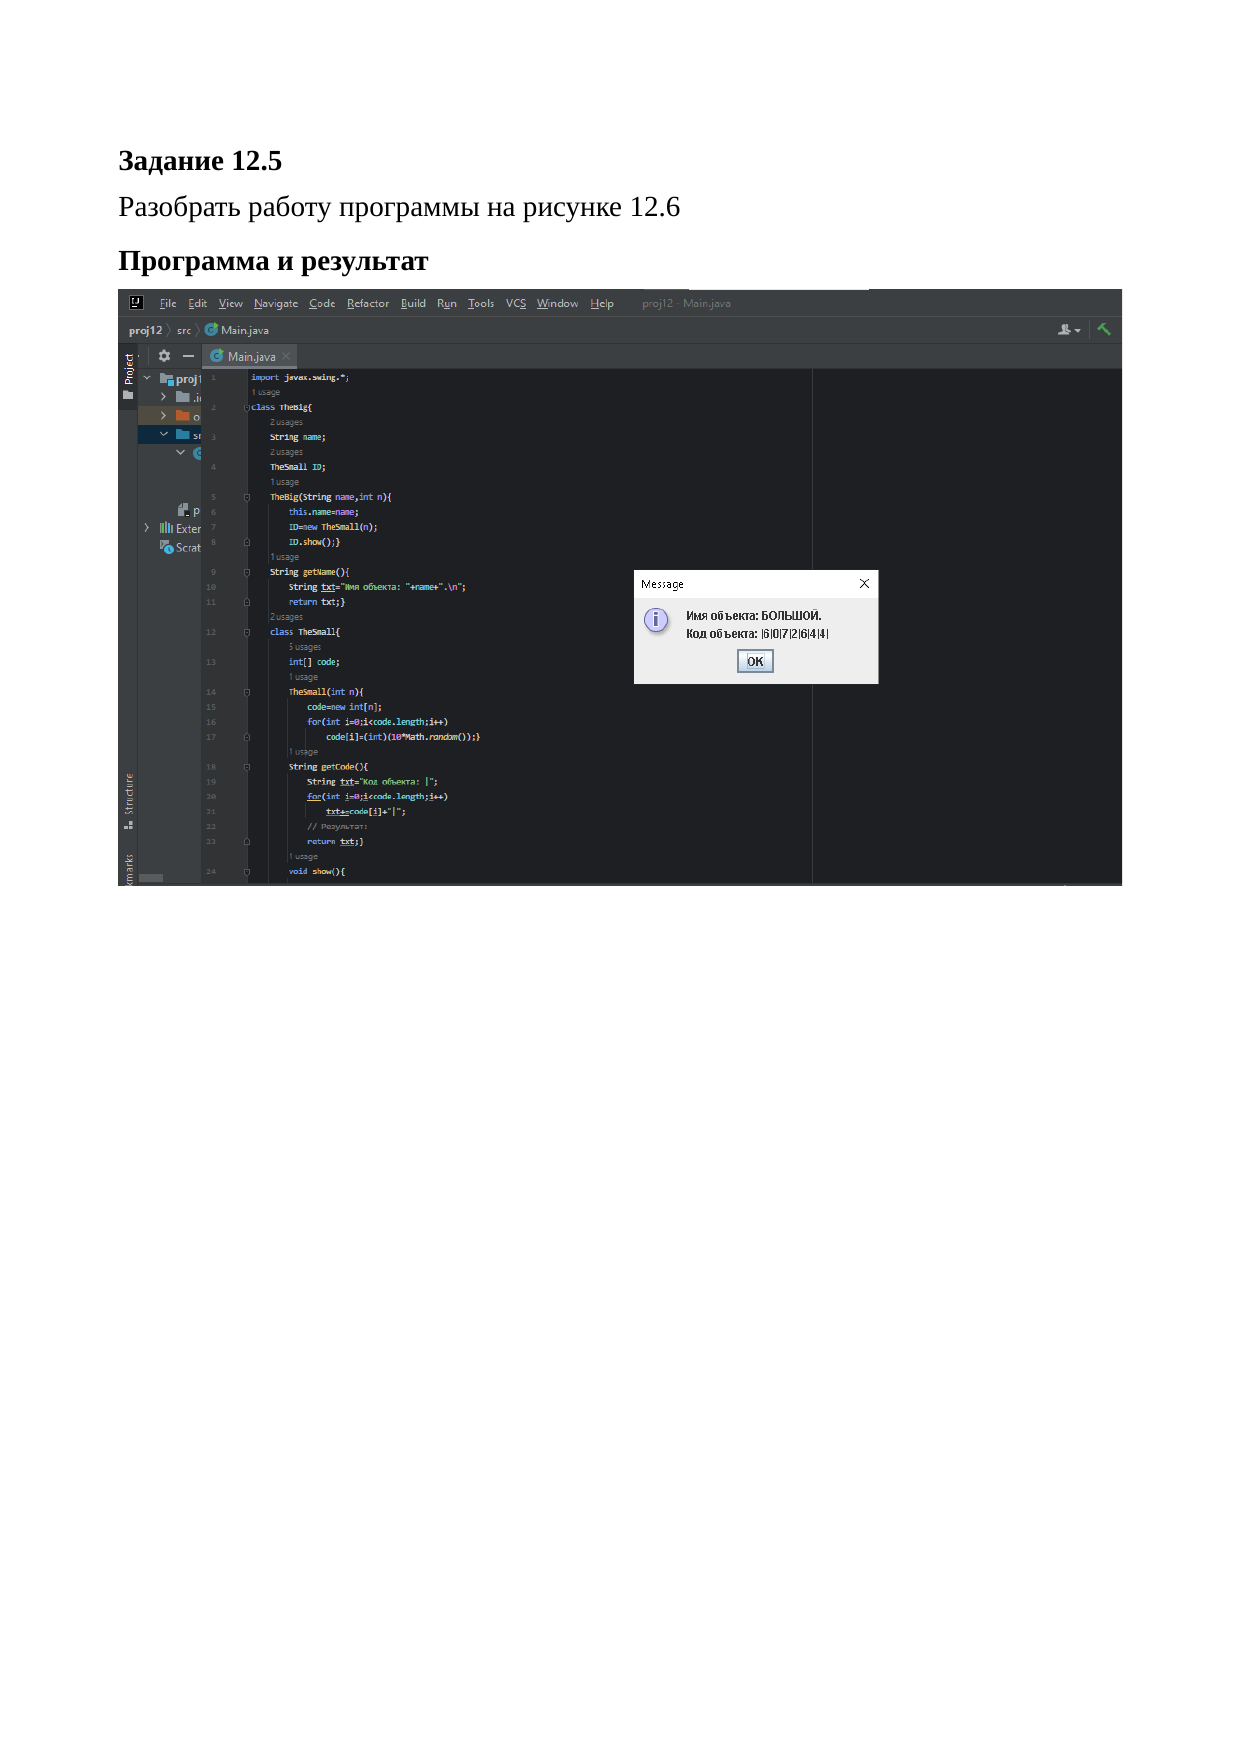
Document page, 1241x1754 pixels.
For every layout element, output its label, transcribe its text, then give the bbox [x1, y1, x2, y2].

picture [118, 289, 1123, 886]
text Разобрать работу программы на рисунке 12.6 [118, 189, 1122, 223]
subtitle Программа и результат [118, 243, 1122, 277]
subtitle Задание 12.5 [118, 143, 1122, 177]
